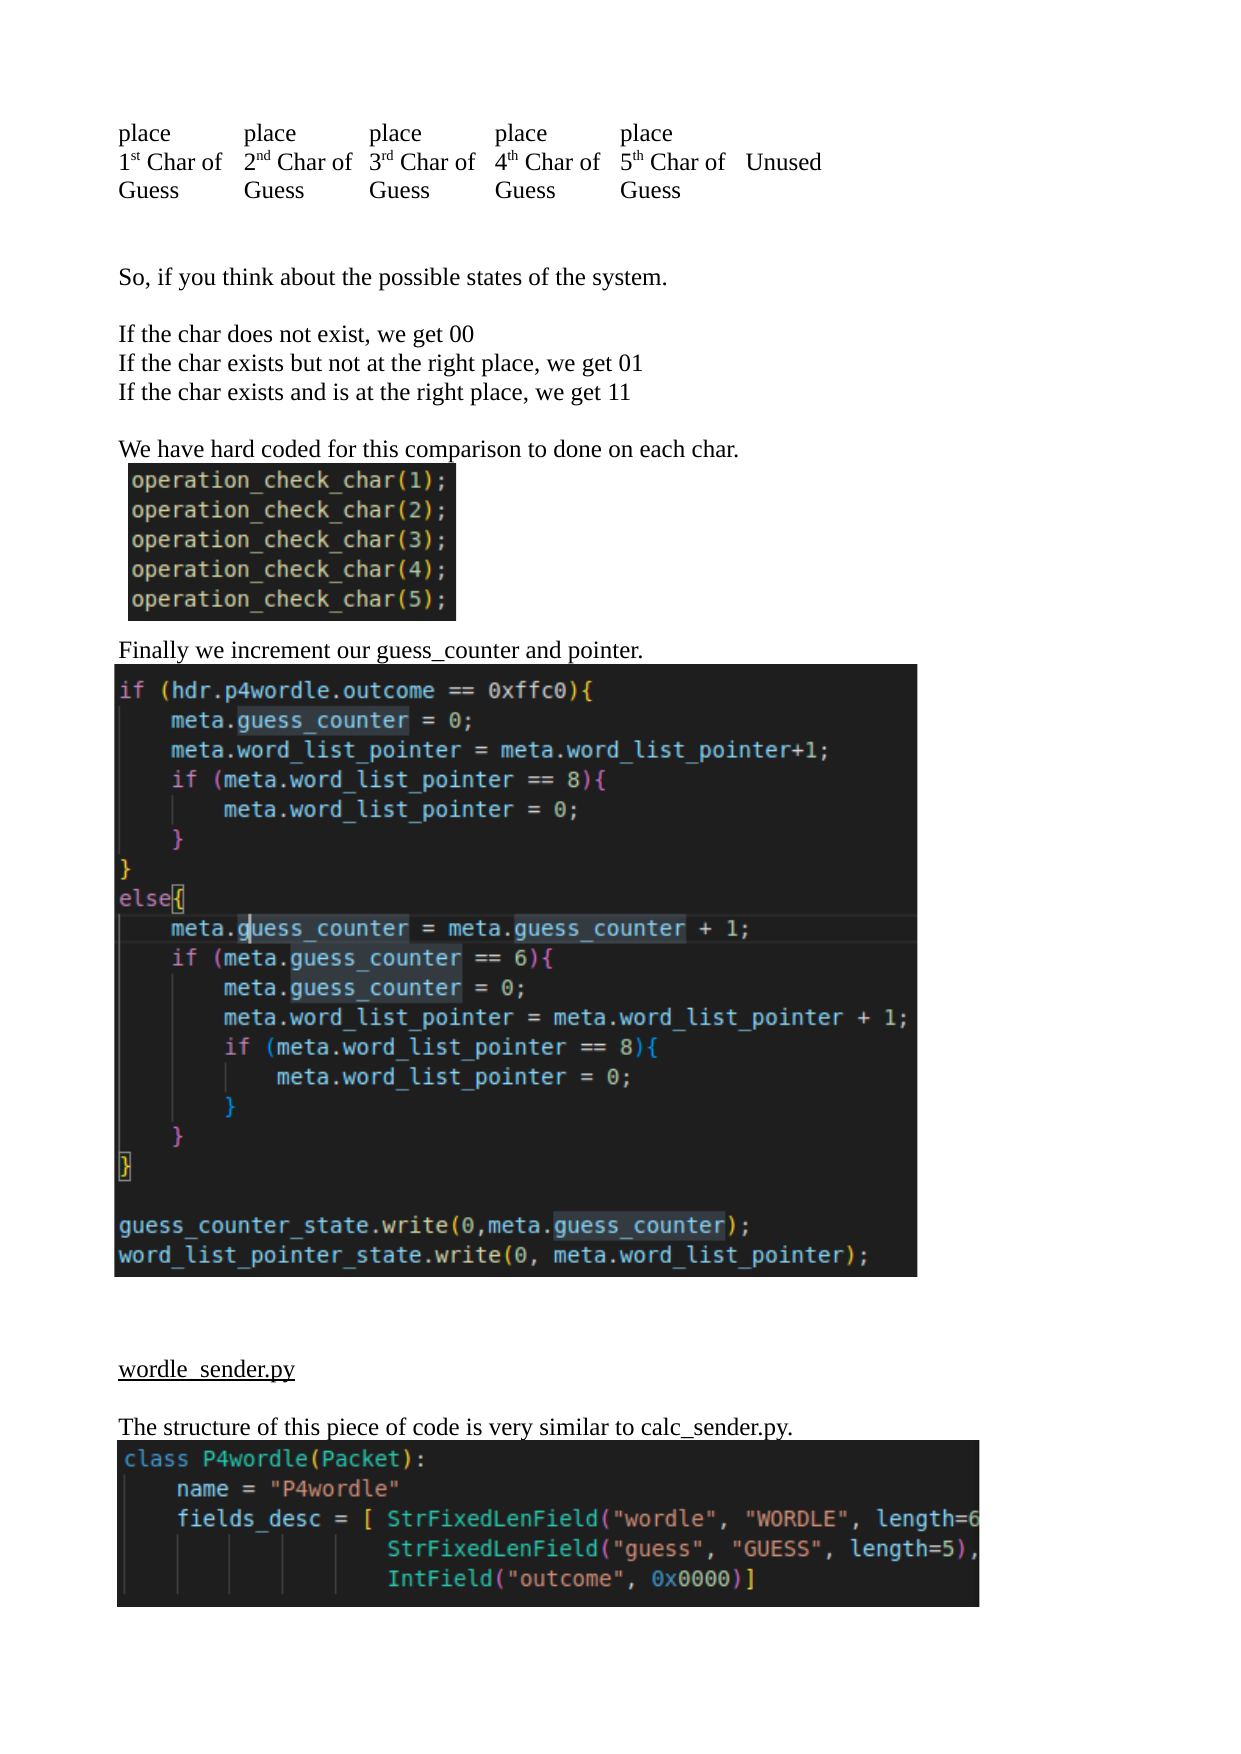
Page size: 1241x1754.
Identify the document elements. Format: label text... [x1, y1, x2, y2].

picture [128, 463, 457, 621]
text If the char does not exist, we get 00 [118, 319, 1122, 348]
table_header place [369, 118, 432, 147]
table_header place [620, 118, 683, 147]
table_header [306, 118, 369, 147]
picture [117, 1440, 980, 1607]
text If the char exists and is at the right place, we get 11 [118, 377, 1122, 406]
table_header place [244, 118, 306, 147]
table_cell 2nd Char of Guess [244, 147, 369, 204]
table_header place [495, 118, 557, 147]
table_cell 1st Char of Guess [118, 147, 243, 204]
table_cell 4th Char of Guess [495, 147, 620, 204]
text We have hard coded for this comparison to done on each char. [118, 434, 1122, 463]
picture [114, 664, 918, 1277]
table_cell 3rd Char of Guess [369, 147, 494, 204]
table_header [745, 118, 1122, 147]
table_header [683, 118, 745, 147]
text If the char exists but not at the right place, we get 01 [118, 348, 1122, 377]
table_cell Unused [745, 147, 1122, 204]
text wordle_sender.py [118, 1354, 1122, 1383]
table_header [432, 118, 494, 147]
table_header [181, 118, 243, 147]
text So, if you think about the possible states of the system. [118, 262, 1122, 291]
text Finally we increment our guess_counter and pointer. [118, 636, 1122, 664]
table_cell 5th Char of Guess [620, 147, 745, 204]
table_header [557, 118, 620, 147]
table_header place [118, 118, 181, 147]
text The structure of this piece of code is very similar to calc_sender.py. [118, 1412, 1122, 1441]
